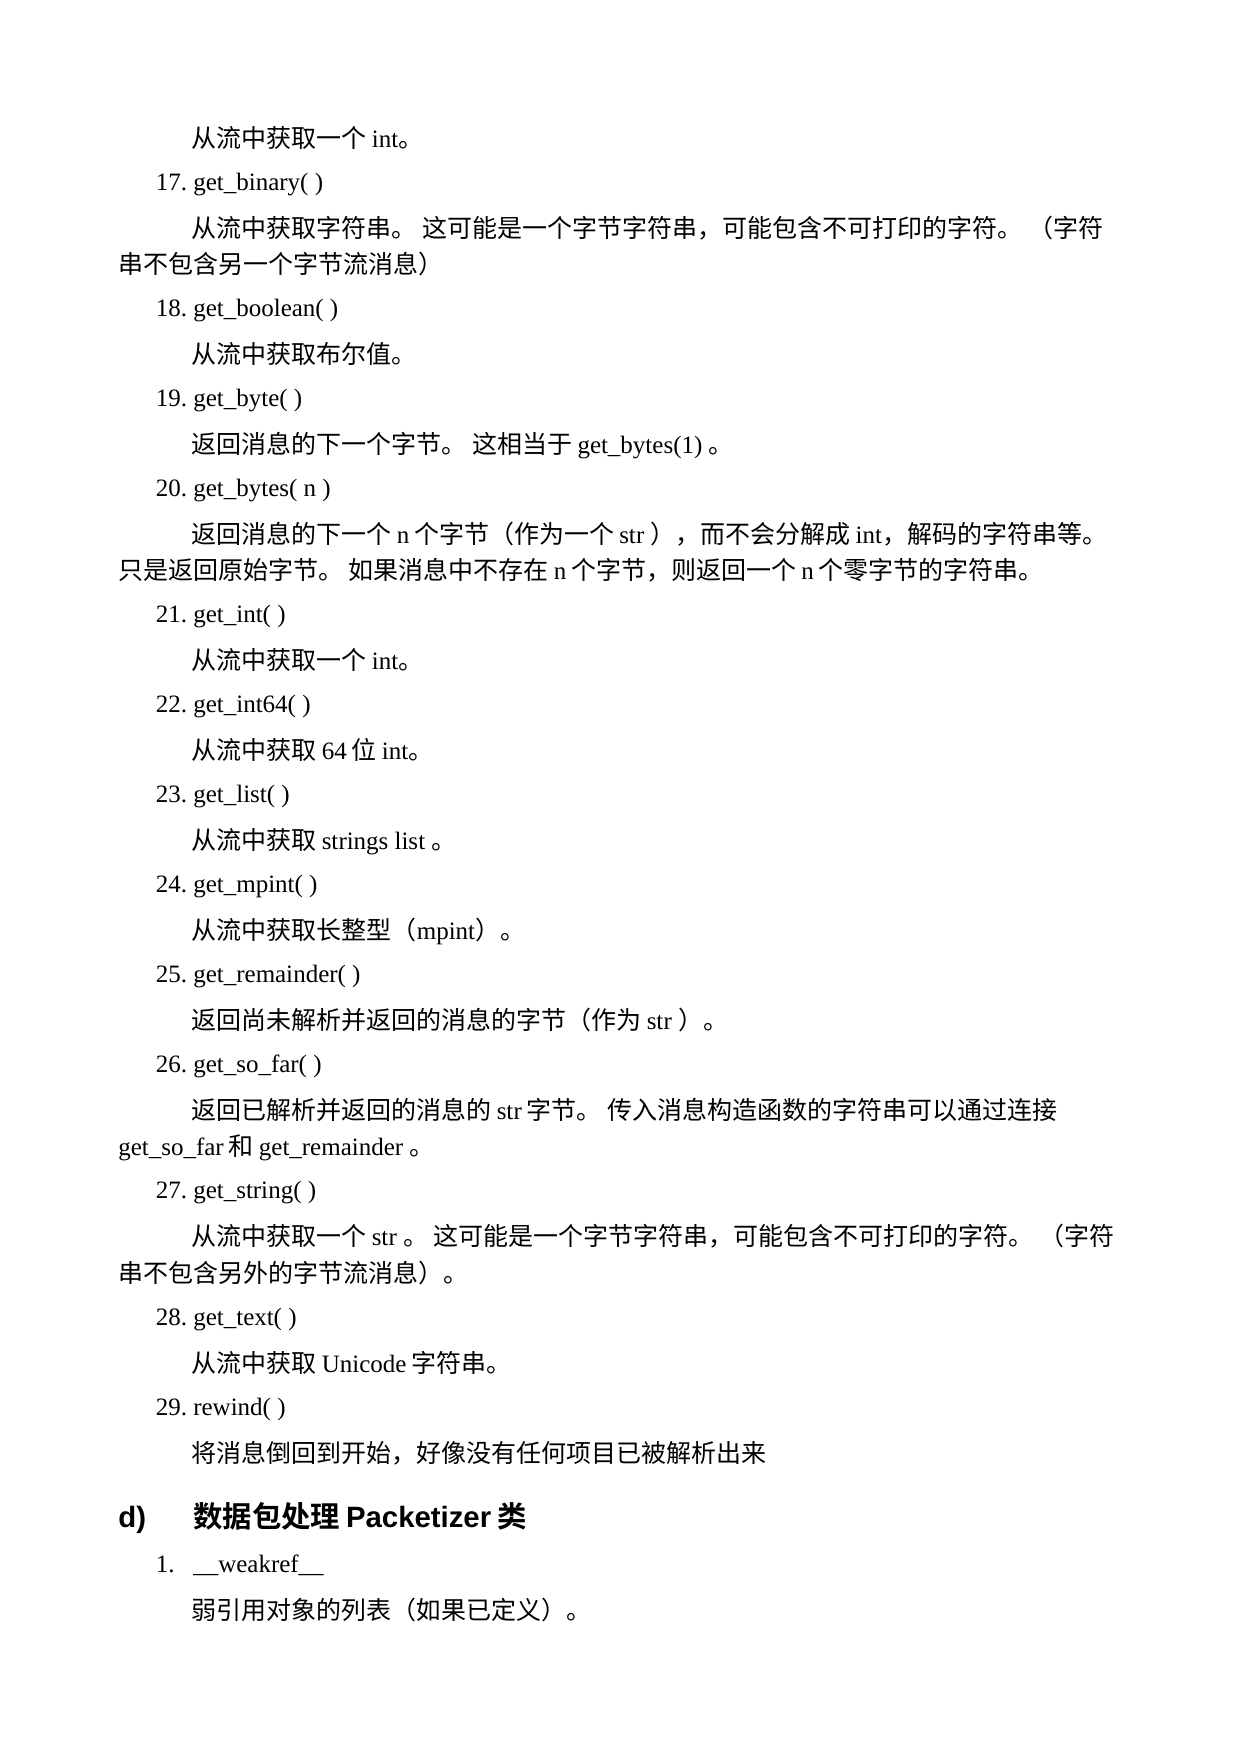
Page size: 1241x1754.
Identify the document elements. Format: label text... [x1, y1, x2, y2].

list get_mpint( ) [156, 869, 1122, 898]
text 返回已解析并返回的消息的str字节。 传入消息构造函数的字符串可以通过连接get_so_far和get_remainder 。 [118, 1091, 1122, 1163]
text 从流中获取布尔值。 [118, 334, 1122, 371]
list get_int64( ) [156, 689, 1122, 718]
text 将消息倒回到开始，好像没有任何项目已被解析出来 [118, 1433, 1122, 1469]
list get_boolean( ) [156, 293, 1122, 322]
text 返回尚未解析并返回的消息的字节（作为str ）。 [118, 1001, 1122, 1037]
subtitle 数据包处理Packetizer类 [118, 1496, 1122, 1536]
list get_int( ) [156, 599, 1122, 628]
text 从流中获取Unicode字符串。 [118, 1343, 1122, 1379]
text 从流中获取strings list 。 [118, 821, 1122, 857]
text 从流中获取一个int。 [118, 641, 1122, 677]
list get_string( ) [156, 1176, 1122, 1204]
list get_binary( ) [156, 167, 1122, 196]
text 返回消息的下一个字节。 这相当于get_bytes(1) 。 [118, 424, 1122, 461]
text 从流中获取一个str 。 这可能是一个字节字符串，可能包含不可打印的字符。 （字符串不包含另外的字节流消息）。 [118, 1217, 1122, 1289]
text 弱引用对象的列表（如果已定义）。 [118, 1590, 1122, 1626]
list get_text( ) [156, 1302, 1122, 1331]
text 返回消息的下一个n个字节（作为一个str ），而不会分解成int，解码的字符串等。只是返回原始字节。 如果消息中不存在n个字节，则返回一个n个零字节的字符串。 [118, 514, 1122, 587]
text 从流中获取字符串。 这可能是一个字节字符串，可能包含不可打印的字符。 （字符串不包含另一个字节流消息） [118, 208, 1122, 281]
list get_so_far( ) [156, 1049, 1122, 1078]
list __weakref__ [156, 1549, 1122, 1578]
list rewind( ) [156, 1392, 1122, 1421]
text 从流中获取64位int。 [118, 731, 1122, 767]
list get_remainder( ) [156, 959, 1122, 988]
list get_byte( ) [156, 383, 1122, 412]
text 从流中获取一个int。 [118, 118, 1122, 154]
list get_list( ) [156, 779, 1122, 808]
text 从流中获取长整型（mpint）。 [118, 911, 1122, 947]
list get_bytes( n ) [156, 473, 1122, 502]
